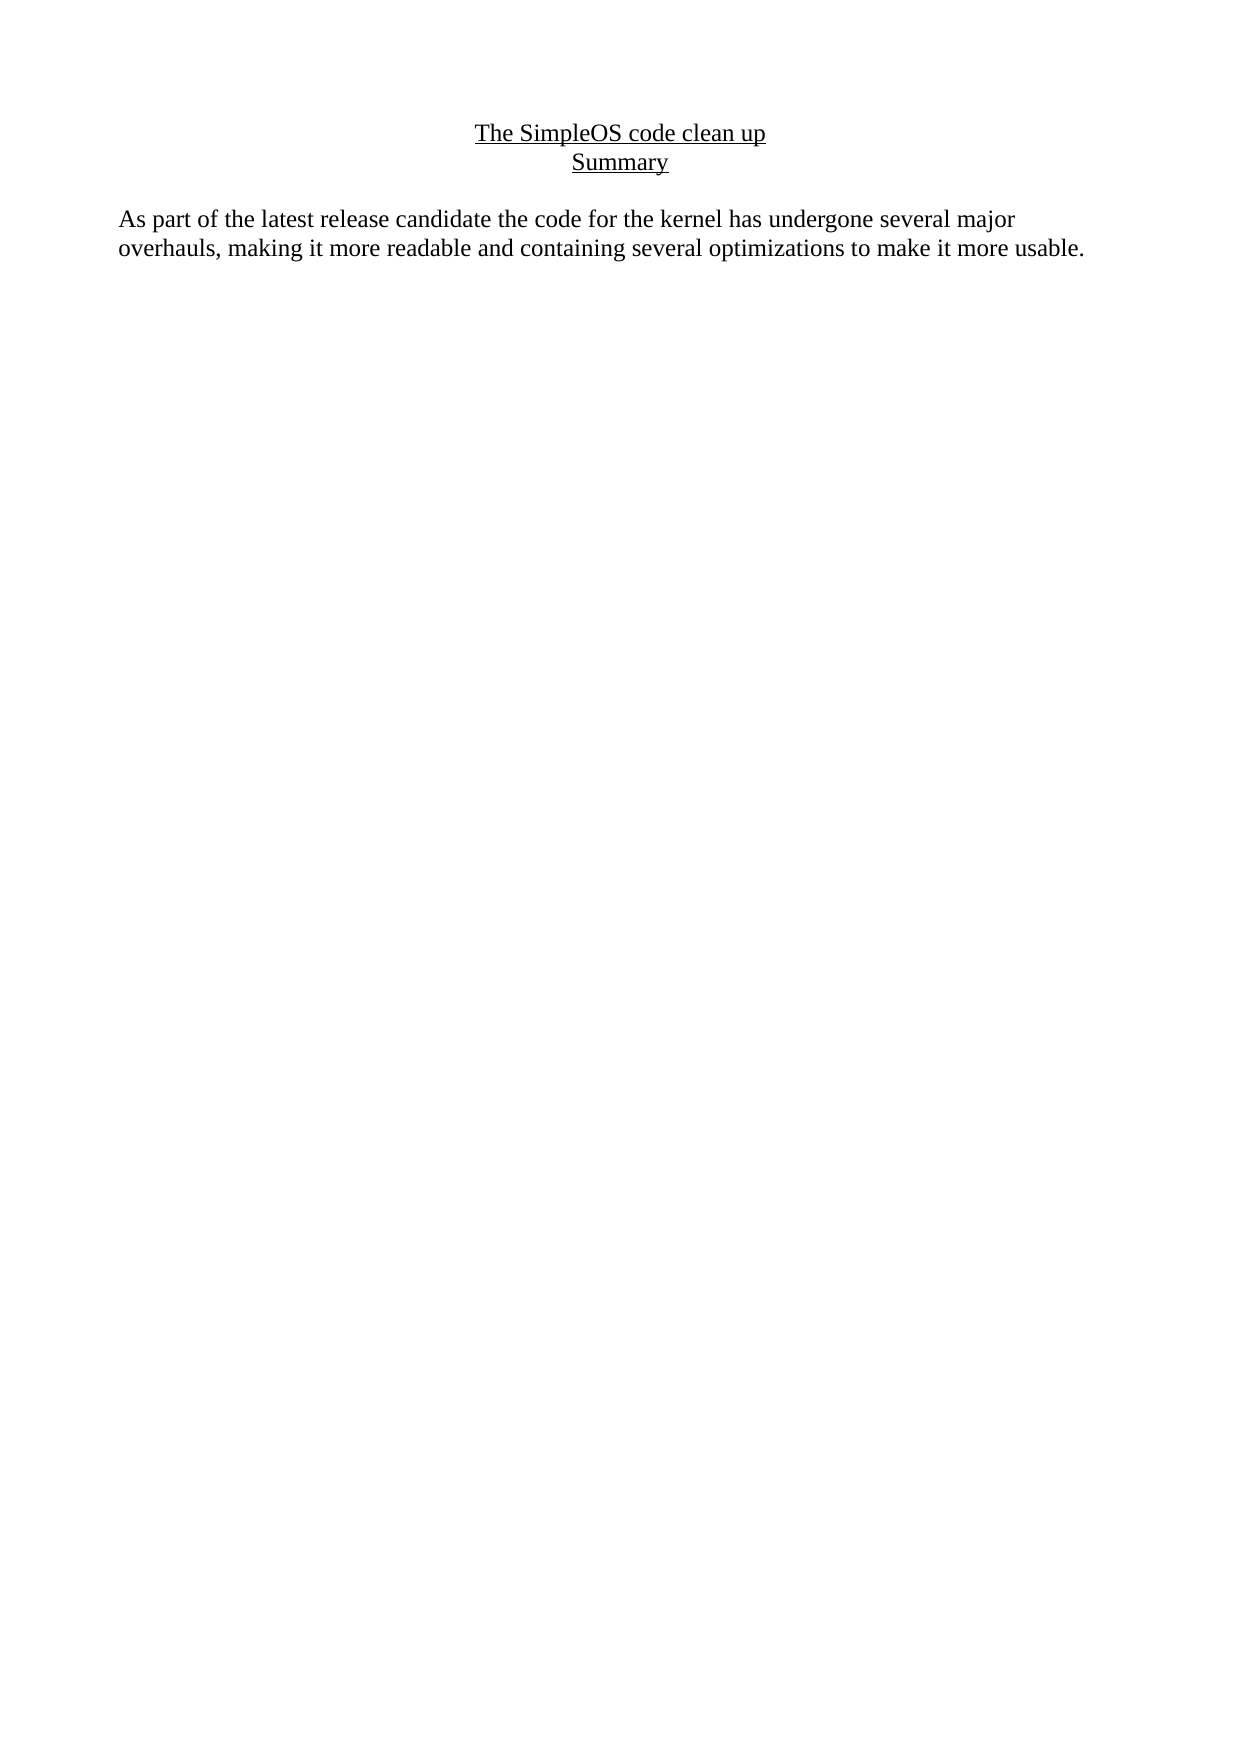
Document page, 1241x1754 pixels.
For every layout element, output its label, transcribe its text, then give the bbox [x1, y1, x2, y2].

text As part of the latest release candidate the code for the kernel has undergone several major overhauls, making it more readable and containing several optimizations to make it more usable. [118, 204, 1122, 262]
text Summary [118, 147, 1122, 176]
text The SimpleOS code clean up [118, 118, 1122, 147]
